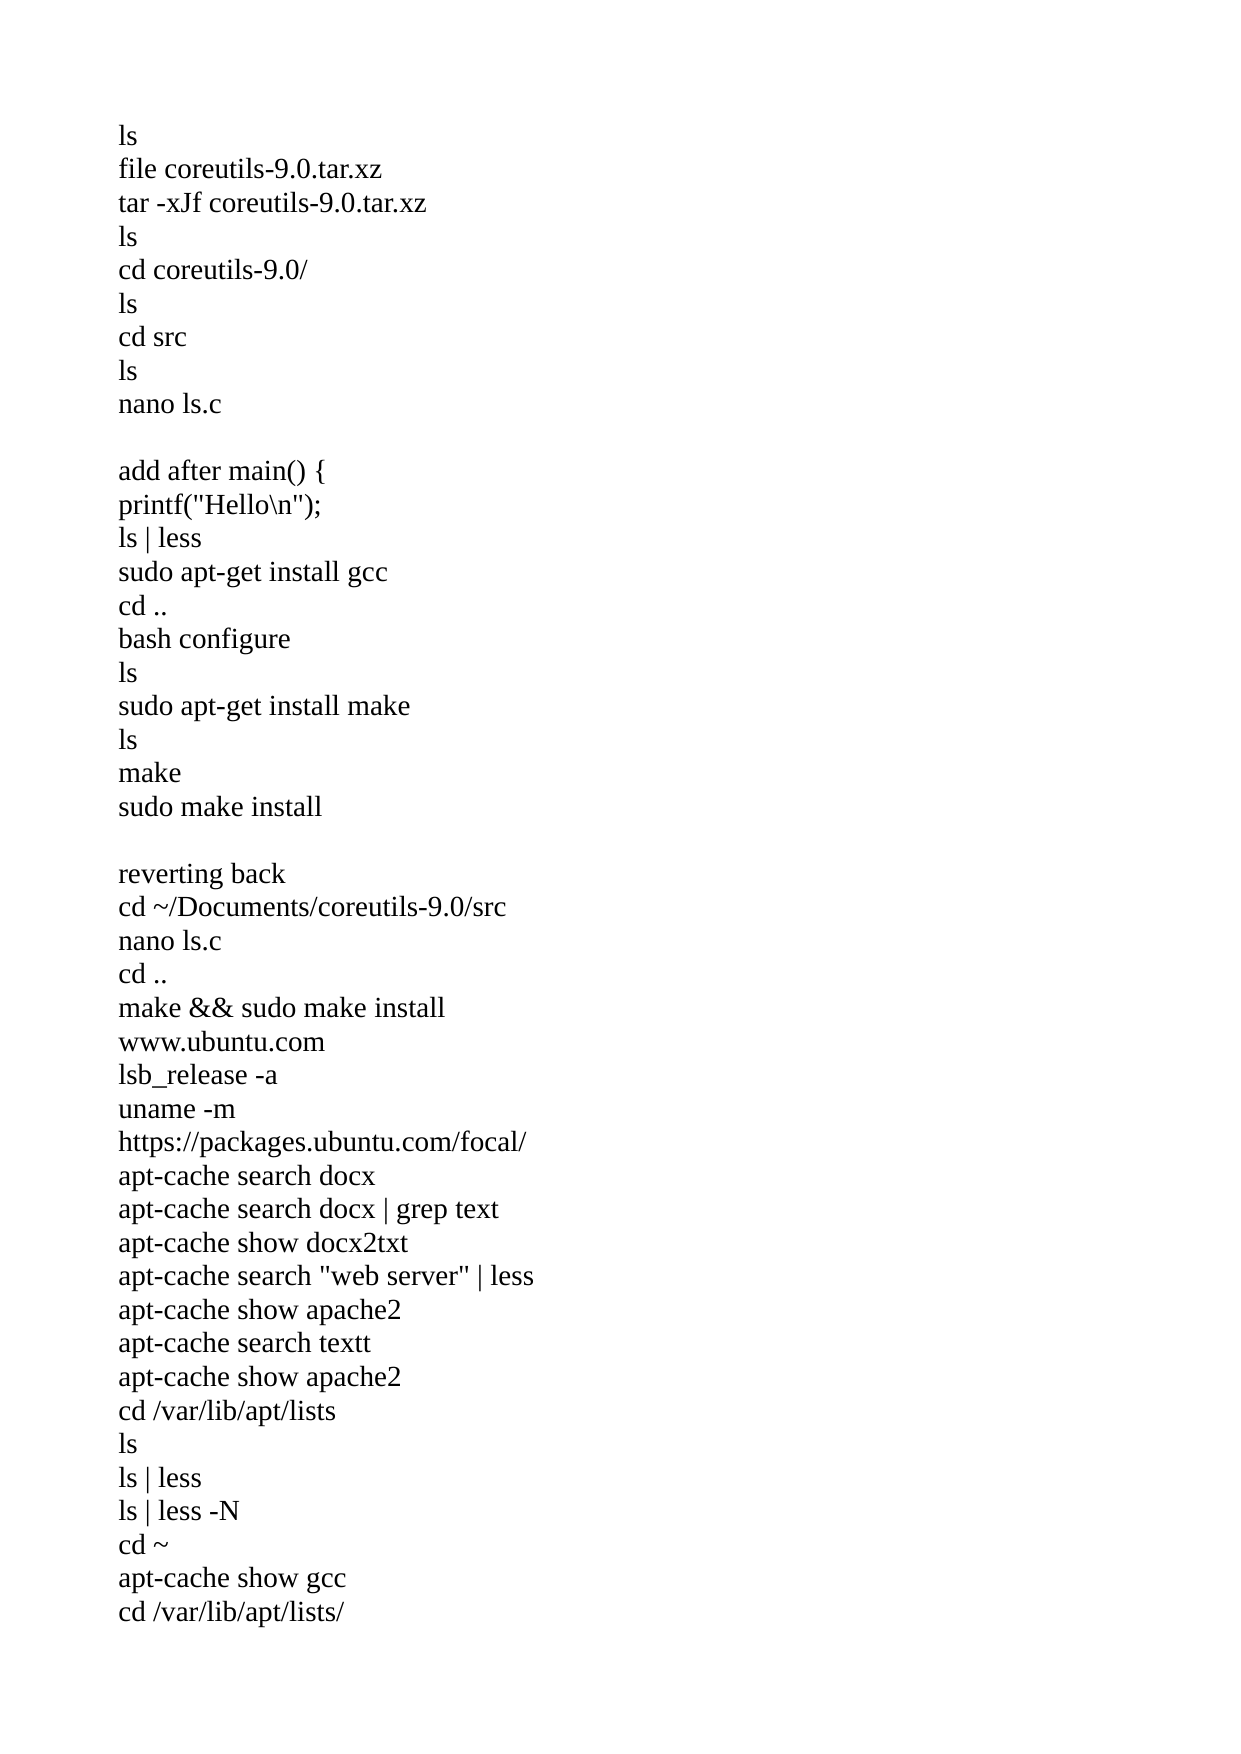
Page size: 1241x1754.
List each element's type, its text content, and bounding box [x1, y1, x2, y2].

text ls [118, 219, 1122, 252]
text nano ls.c [118, 386, 1122, 420]
text tar -xJf coreutils-9.0.tar.xz [118, 185, 1122, 219]
text reverting back [118, 856, 1122, 889]
text cd ~ [118, 1527, 1122, 1560]
text apt-cache show apache2 [118, 1359, 1122, 1393]
text cd .. [118, 957, 1122, 990]
text make [118, 755, 1122, 789]
text apt-cache search textt [118, 1326, 1122, 1359]
text https://packages.ubuntu.com/focal/ [118, 1124, 1122, 1158]
text file coreutils-9.0.tar.xz [118, 152, 1122, 185]
text ls [118, 286, 1122, 319]
text bash configure [118, 621, 1122, 655]
text sudo apt-get install make [118, 688, 1122, 722]
text sudo make install [118, 789, 1122, 822]
text lsb_release -a [118, 1057, 1122, 1091]
text cd /var/lib/apt/lists/ [118, 1594, 1122, 1627]
text add after main() { [118, 453, 1122, 487]
text ls [118, 1426, 1122, 1460]
text apt-cache show docx2txt [118, 1225, 1122, 1258]
text nano ls.c [118, 923, 1122, 957]
text apt-cache show apache2 [118, 1292, 1122, 1326]
text cd .. [118, 588, 1122, 621]
text apt-cache search docx | grep text [118, 1191, 1122, 1225]
text www.ubuntu.com [118, 1024, 1122, 1057]
text apt-cache show gcc [118, 1560, 1122, 1594]
text cd ~/Documents/coreutils-9.0/src [118, 889, 1122, 923]
text cd src [118, 319, 1122, 353]
text apt-cache search "web server" | less [118, 1258, 1122, 1292]
text ls | less [118, 521, 1122, 554]
text ls [118, 118, 1122, 152]
text uname -m [118, 1091, 1122, 1124]
text cd /var/lib/apt/lists [118, 1393, 1122, 1426]
text sudo apt-get install gcc [118, 554, 1122, 588]
text printf("Hello\n"); [118, 487, 1122, 521]
text ls [118, 353, 1122, 386]
text ls | less [118, 1460, 1122, 1493]
text ls | less -N [118, 1493, 1122, 1527]
text make && sudo make install [118, 990, 1122, 1024]
text ls [118, 722, 1122, 755]
text cd coreutils-9.0/ [118, 252, 1122, 286]
text apt-cache search docx [118, 1158, 1122, 1191]
text ls [118, 655, 1122, 688]
